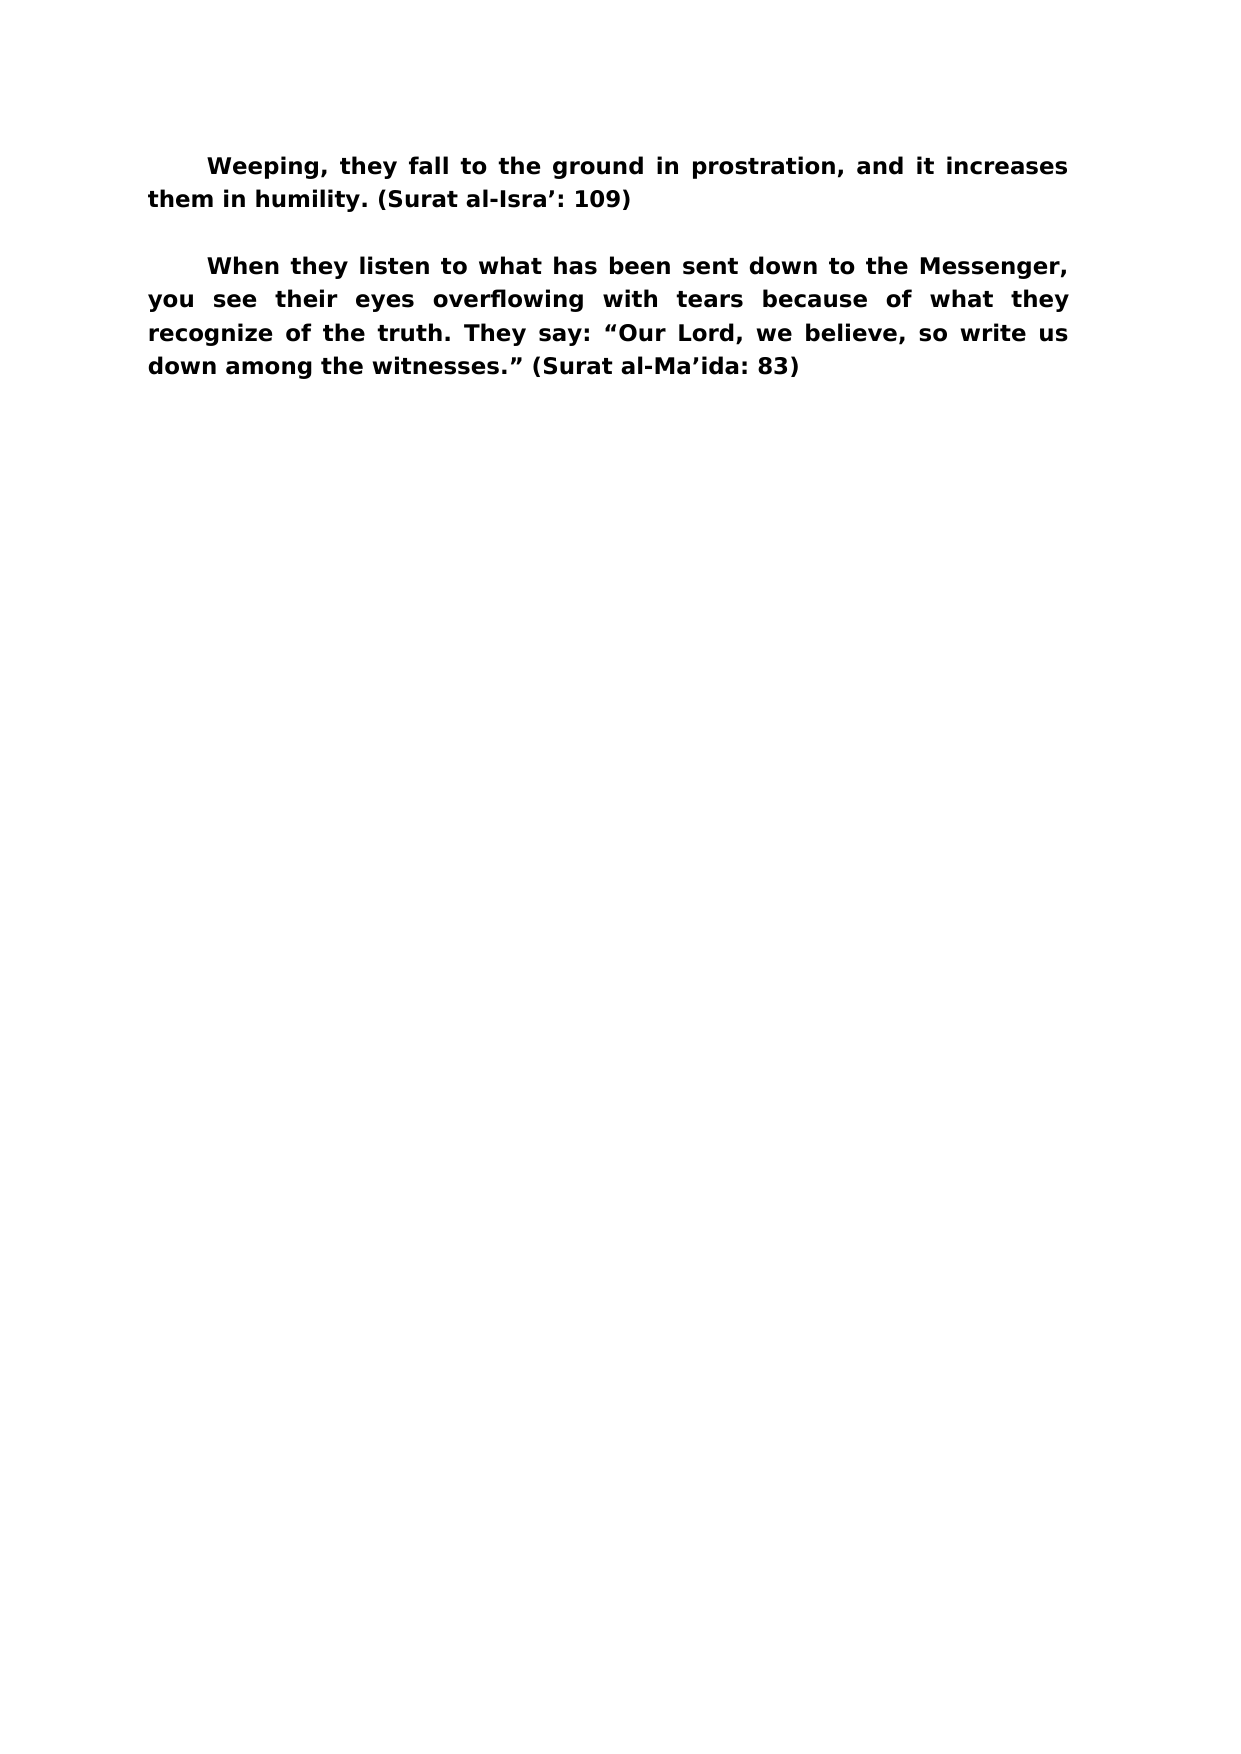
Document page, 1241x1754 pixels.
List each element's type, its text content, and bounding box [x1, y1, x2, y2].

text Weeping, they fall to the ground in prostration, and it increases them in humility. (Surat al-Isra’: 109) [148, 148, 1070, 214]
text When they listen to what has been sent down to the Messenger, you see their eyes overflowing with tears because of what they recognize of the truth. They say: “Our Lord, we believe, so write us down among the witnesses.” (Surat al-Ma’ida: 83) [148, 248, 1070, 381]
